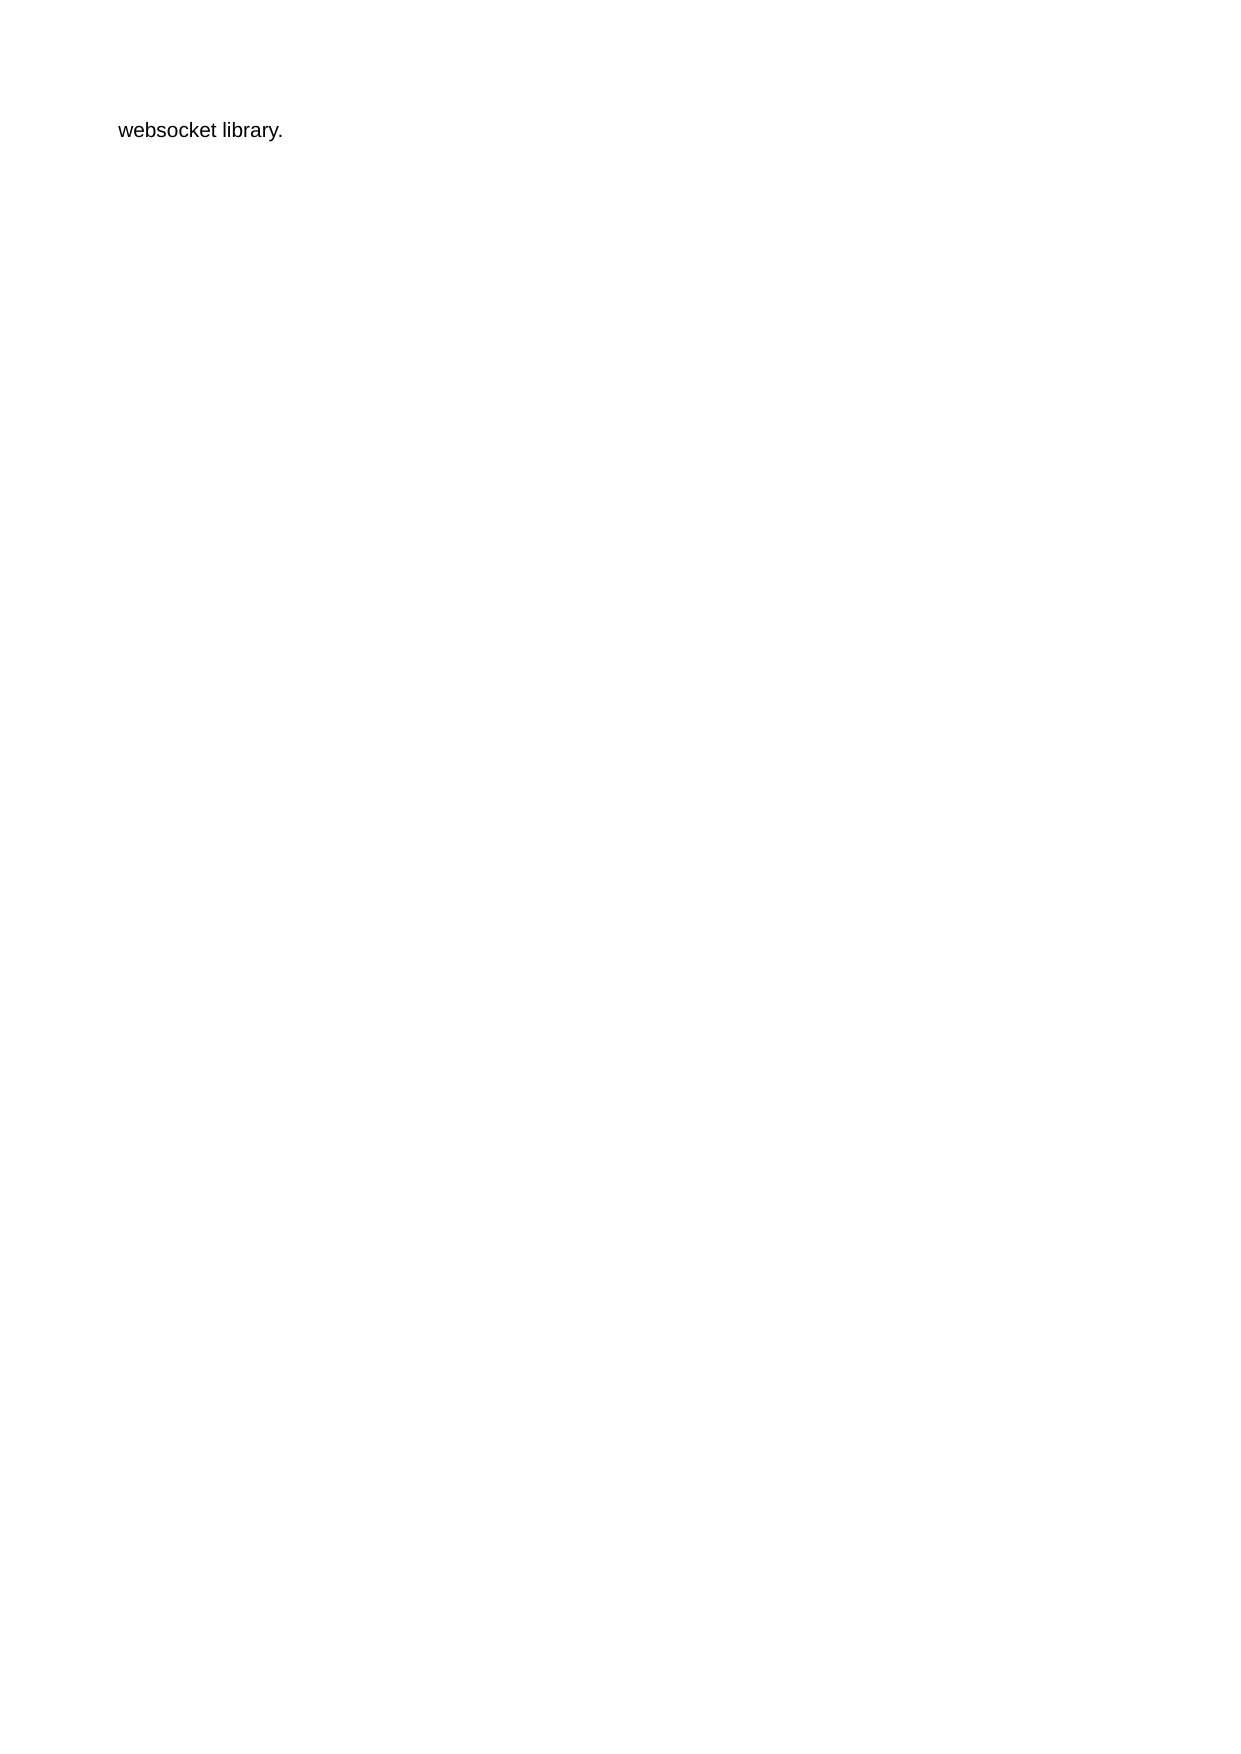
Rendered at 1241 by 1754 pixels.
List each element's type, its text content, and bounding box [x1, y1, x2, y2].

text websocket library. [118, 118, 1122, 142]
